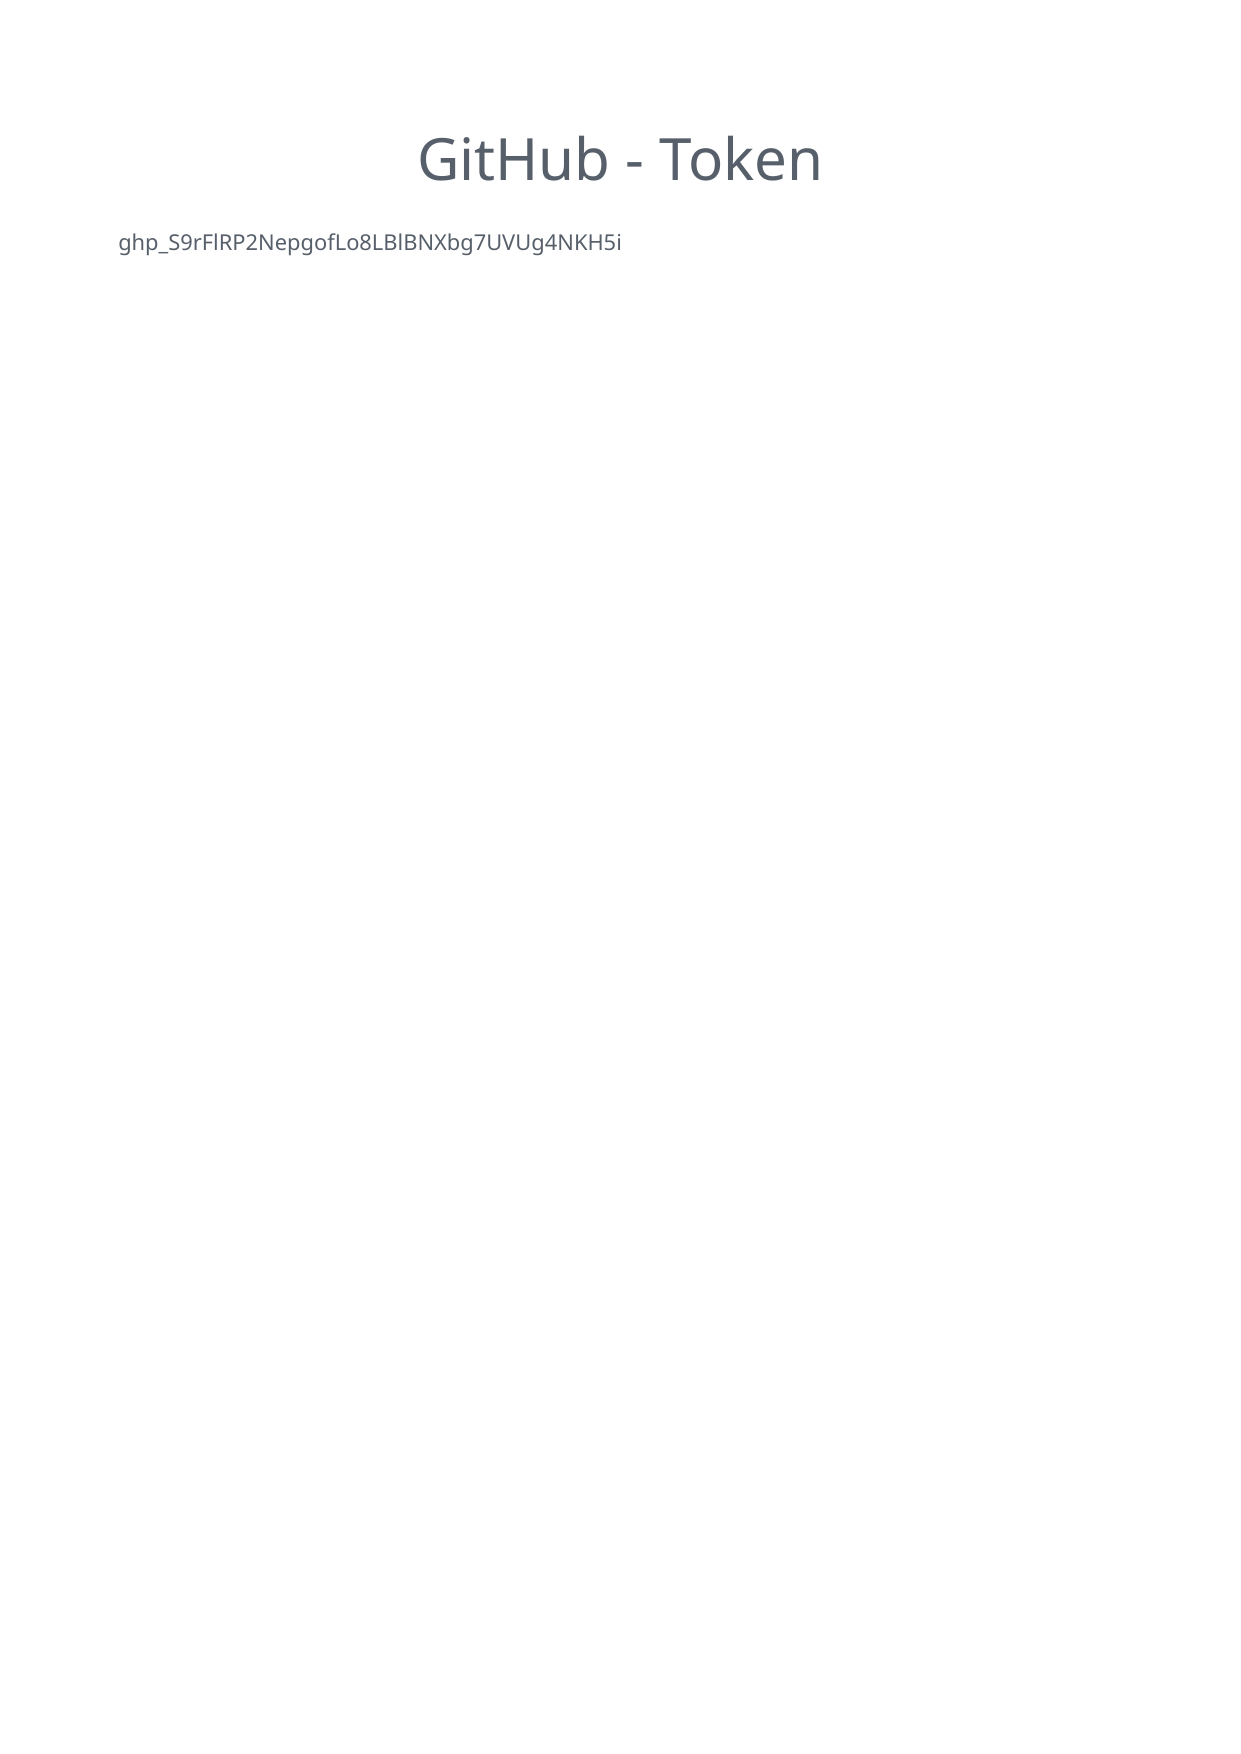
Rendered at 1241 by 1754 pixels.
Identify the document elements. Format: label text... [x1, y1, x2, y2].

text 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 [118, 227, 1122, 257]
text GitHub - Token [118, 118, 1122, 198]
